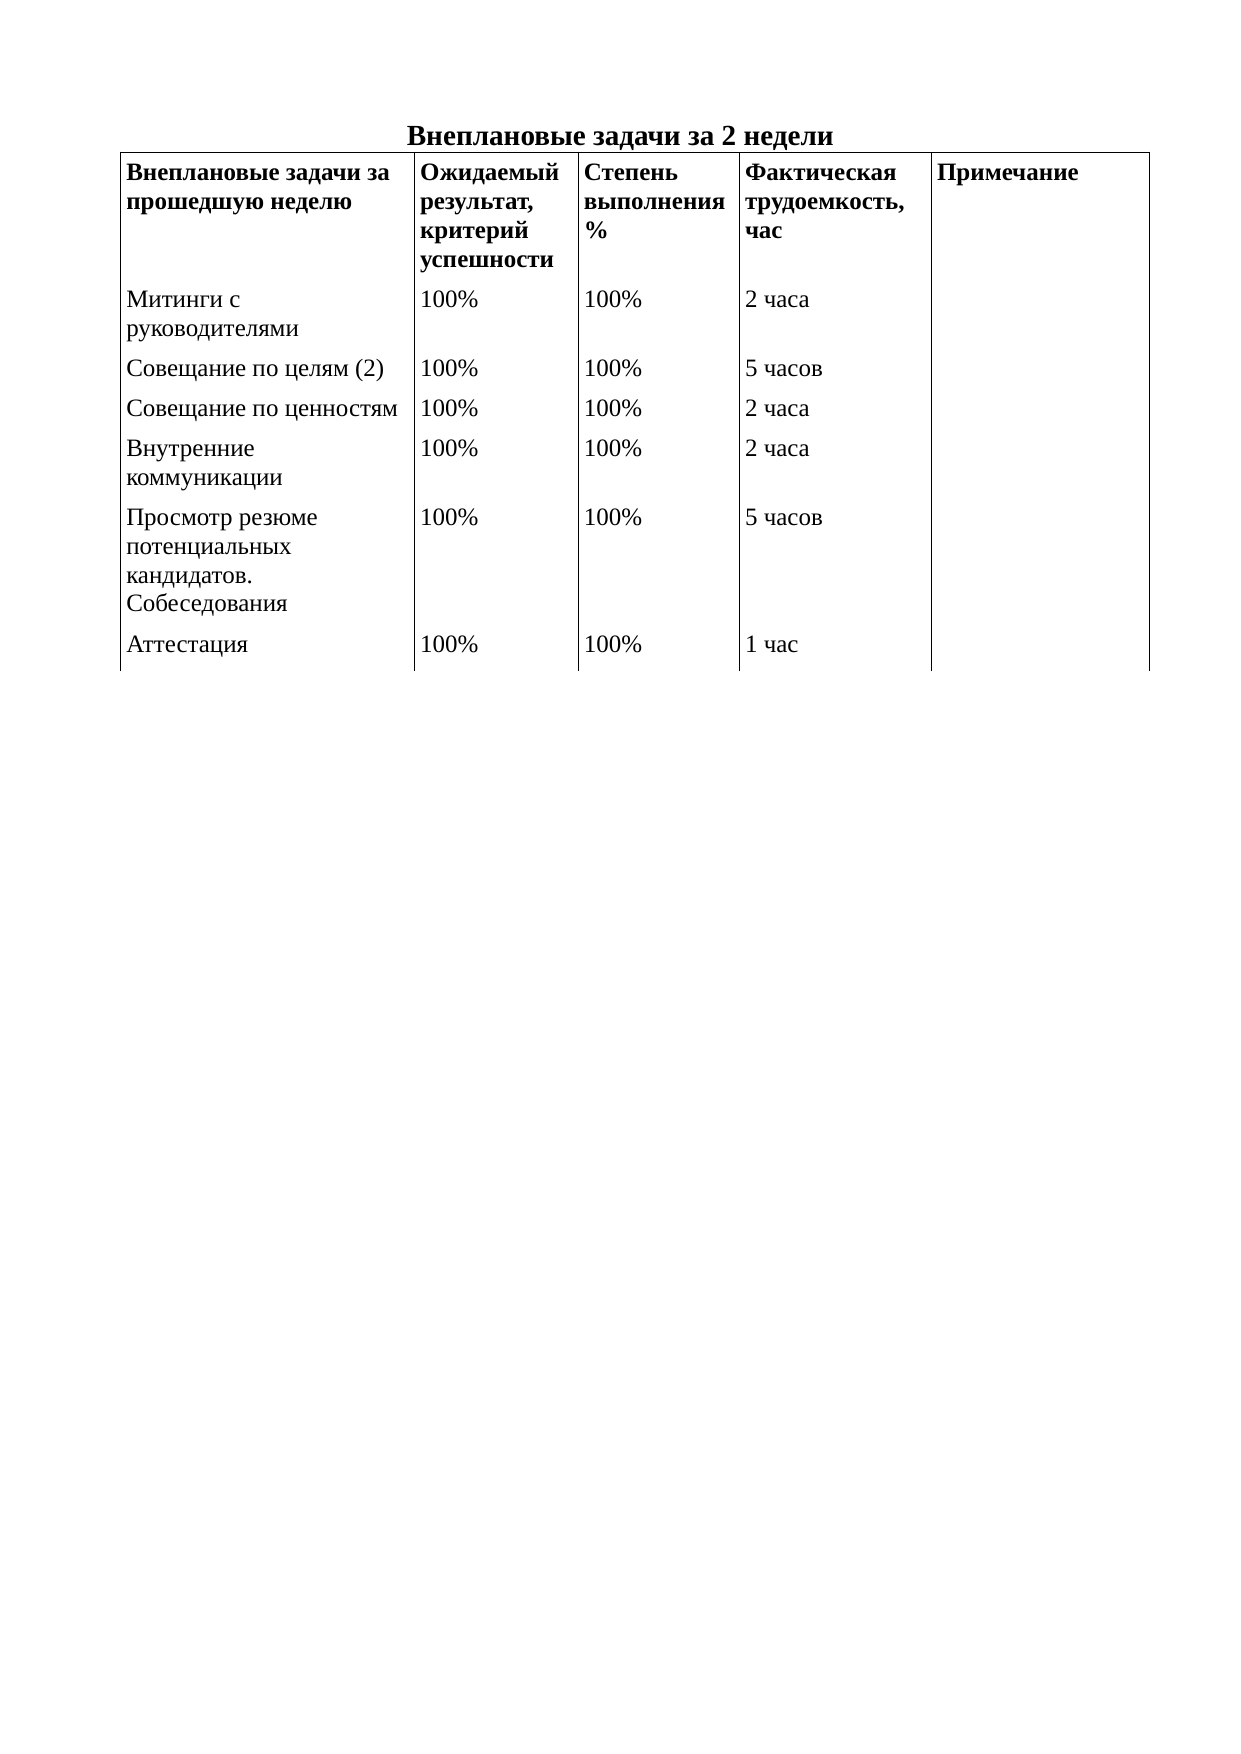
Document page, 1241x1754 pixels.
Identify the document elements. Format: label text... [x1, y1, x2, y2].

table_header Примечание [932, 153, 1149, 278]
table_cell Совещание по целям (2) [121, 347, 414, 387]
table_header Степень выполнения % [579, 153, 739, 278]
table_cell [932, 278, 1149, 347]
table_cell [932, 347, 1149, 387]
table_cell 5 часов [740, 347, 931, 387]
table_cell 2 часа [740, 428, 931, 497]
table_cell 100% [579, 278, 739, 347]
table_cell 100% [579, 623, 739, 671]
table_cell [932, 428, 1149, 497]
table_header Ожидаемый результат, критерий успешности [415, 153, 578, 278]
table_cell 100% [415, 623, 578, 671]
table_cell 100% [415, 497, 578, 623]
table_cell Совещание по ценностям [121, 388, 414, 428]
table_cell 100% [579, 428, 739, 497]
table_cell 100% [415, 388, 578, 428]
table_cell Аттестация [121, 623, 414, 671]
table_header Внеплановые задачи за прошедшую неделю [121, 153, 414, 278]
table_cell 100% [579, 388, 739, 428]
table_cell Просмотр резюме потенциальных кандидатов. Собеседования [121, 497, 414, 623]
table_cell 100% [415, 278, 578, 347]
table_cell [932, 497, 1149, 623]
table_cell 2 часа [740, 278, 931, 347]
table_cell 100% [415, 347, 578, 387]
table_cell 2 часа [740, 388, 931, 428]
table_cell 100% [415, 428, 578, 497]
table_header Фактическая трудоемкость, час [740, 153, 931, 278]
table_cell 100% [579, 497, 739, 623]
table_cell 100% [579, 347, 739, 387]
table_cell [932, 623, 1149, 671]
table_cell Внутренние коммуникации [121, 428, 414, 497]
text Внеплановые задачи за 2 недели [118, 118, 1122, 152]
table_cell [932, 388, 1149, 428]
table_cell Митинги с руководителями [121, 278, 414, 347]
table_cell 1 час [740, 623, 931, 671]
table_cell 5 часов [740, 497, 931, 623]
